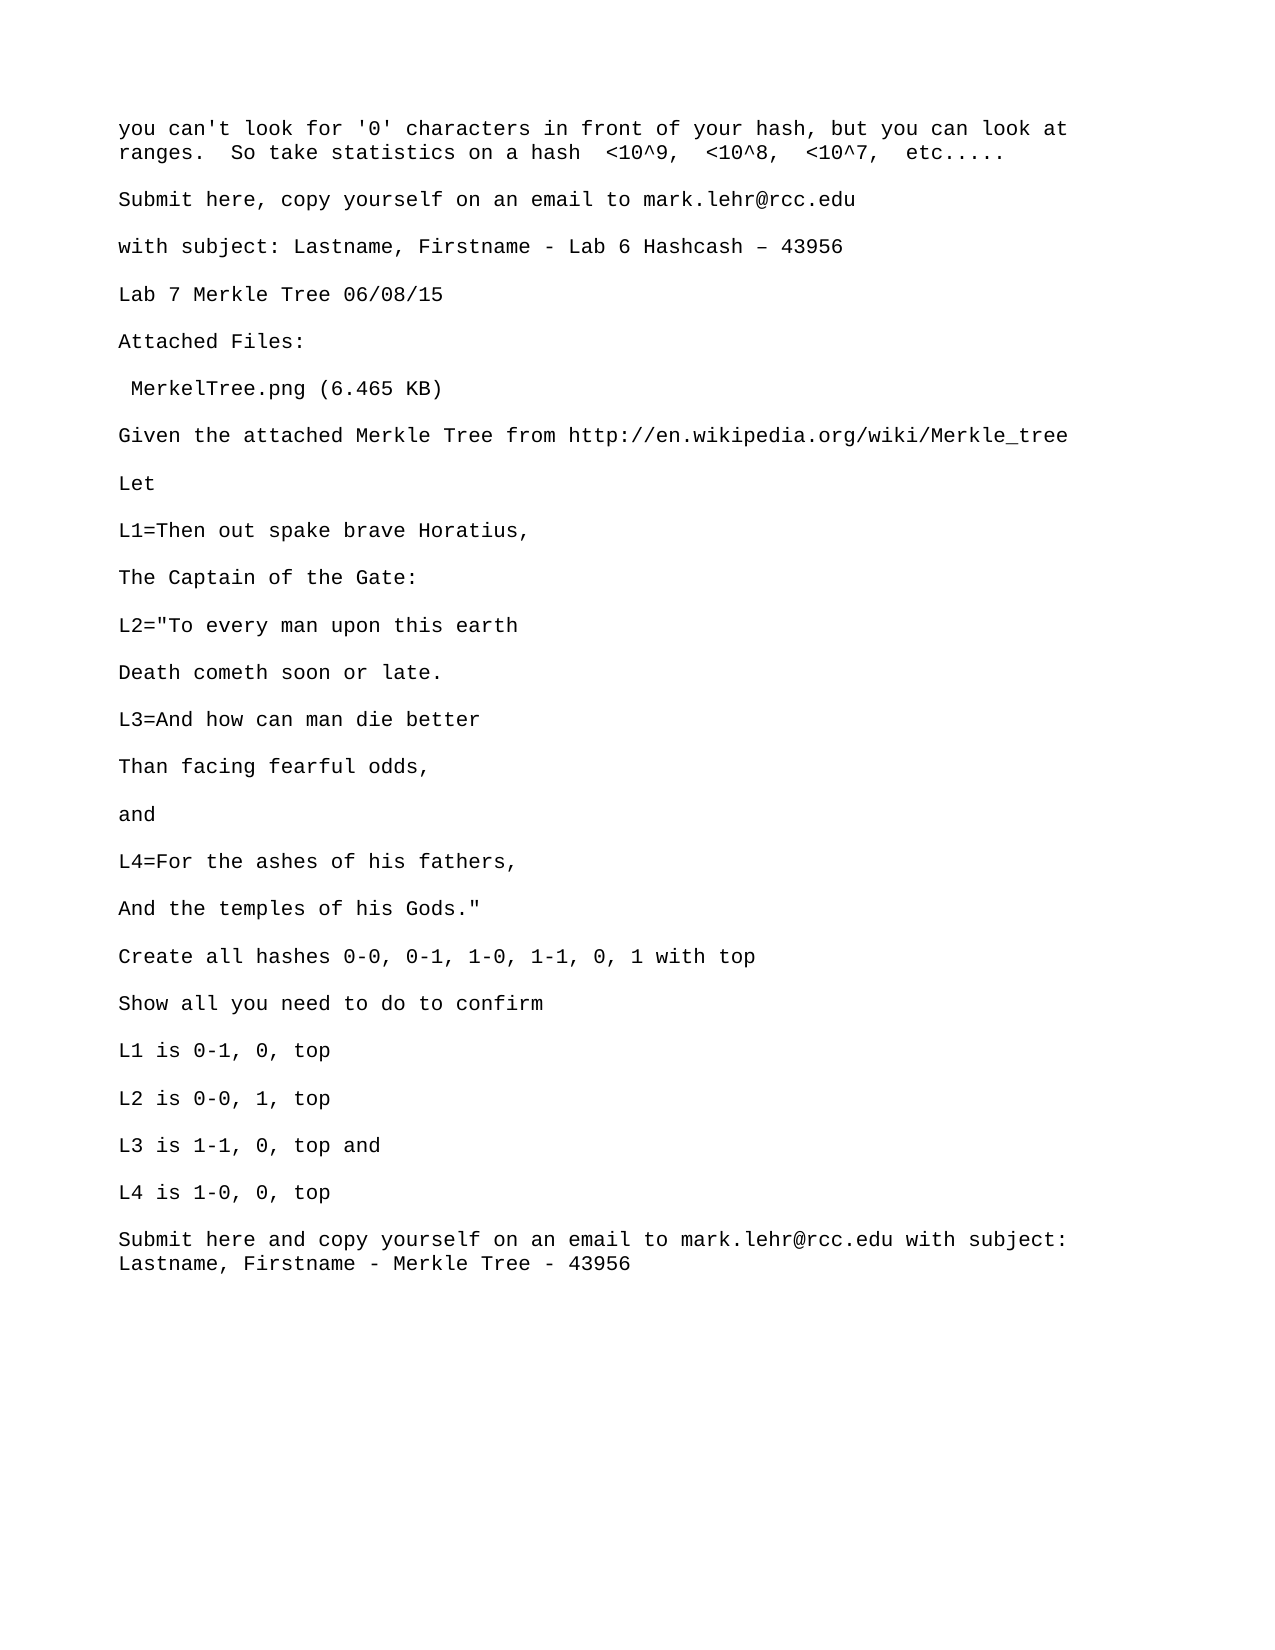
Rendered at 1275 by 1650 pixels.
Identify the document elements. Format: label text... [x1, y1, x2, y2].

text you can't look for '0' characters in front of your hash, but you can look at ranges. So take statistics on a hash <10^9, <10^8, <10^7, etc..... [118, 118, 1157, 165]
text The Captain of the Gate: [118, 567, 1157, 591]
text L1 is 0-1, 0, top [118, 1040, 1157, 1064]
text L1=Then out spake brave Horatius, [118, 520, 1157, 544]
text Create all hashes 0-0, 0-1, 1-0, 1-1, 0, 1 with top [118, 946, 1157, 969]
text Submit here, copy yourself on an email to mark.lehr@rcc.edu [118, 189, 1157, 213]
text L2="To every man upon this earth [118, 615, 1157, 638]
text L3=And how can man die better [118, 709, 1157, 733]
text L2 is 0-0, 1, top [118, 1088, 1157, 1111]
text Death cometh soon or late. [118, 662, 1157, 686]
text Attached Files: [118, 331, 1157, 354]
text Lab 7 Merkle Tree 06/08/15 [118, 284, 1157, 307]
text L4=For the ashes of his fathers, [118, 851, 1157, 875]
text Than facing fearful odds, [118, 757, 1157, 780]
text MerkelTree.png (6.465 KB) [118, 378, 1157, 402]
text L4 is 1-0, 0, top [118, 1182, 1157, 1206]
text and [118, 804, 1157, 827]
text Show all you need to do to confirm [118, 993, 1157, 1017]
text L3 is 1-1, 0, top and [118, 1135, 1157, 1158]
text Let [118, 473, 1157, 496]
text Submit here and copy yourself on an email to mark.lehr@rcc.edu with subject: Lastname, Firstname - Merkle Tree - 43956 [118, 1229, 1157, 1277]
text And the temples of his Gods." [118, 898, 1157, 922]
text with subject: Lastname, Firstname - Lab 6 Hashcash – 43956 [118, 236, 1157, 260]
text Given the attached Merkle Tree from http://en.wikipedia.org/wiki/Merkle_tree [118, 426, 1157, 449]
